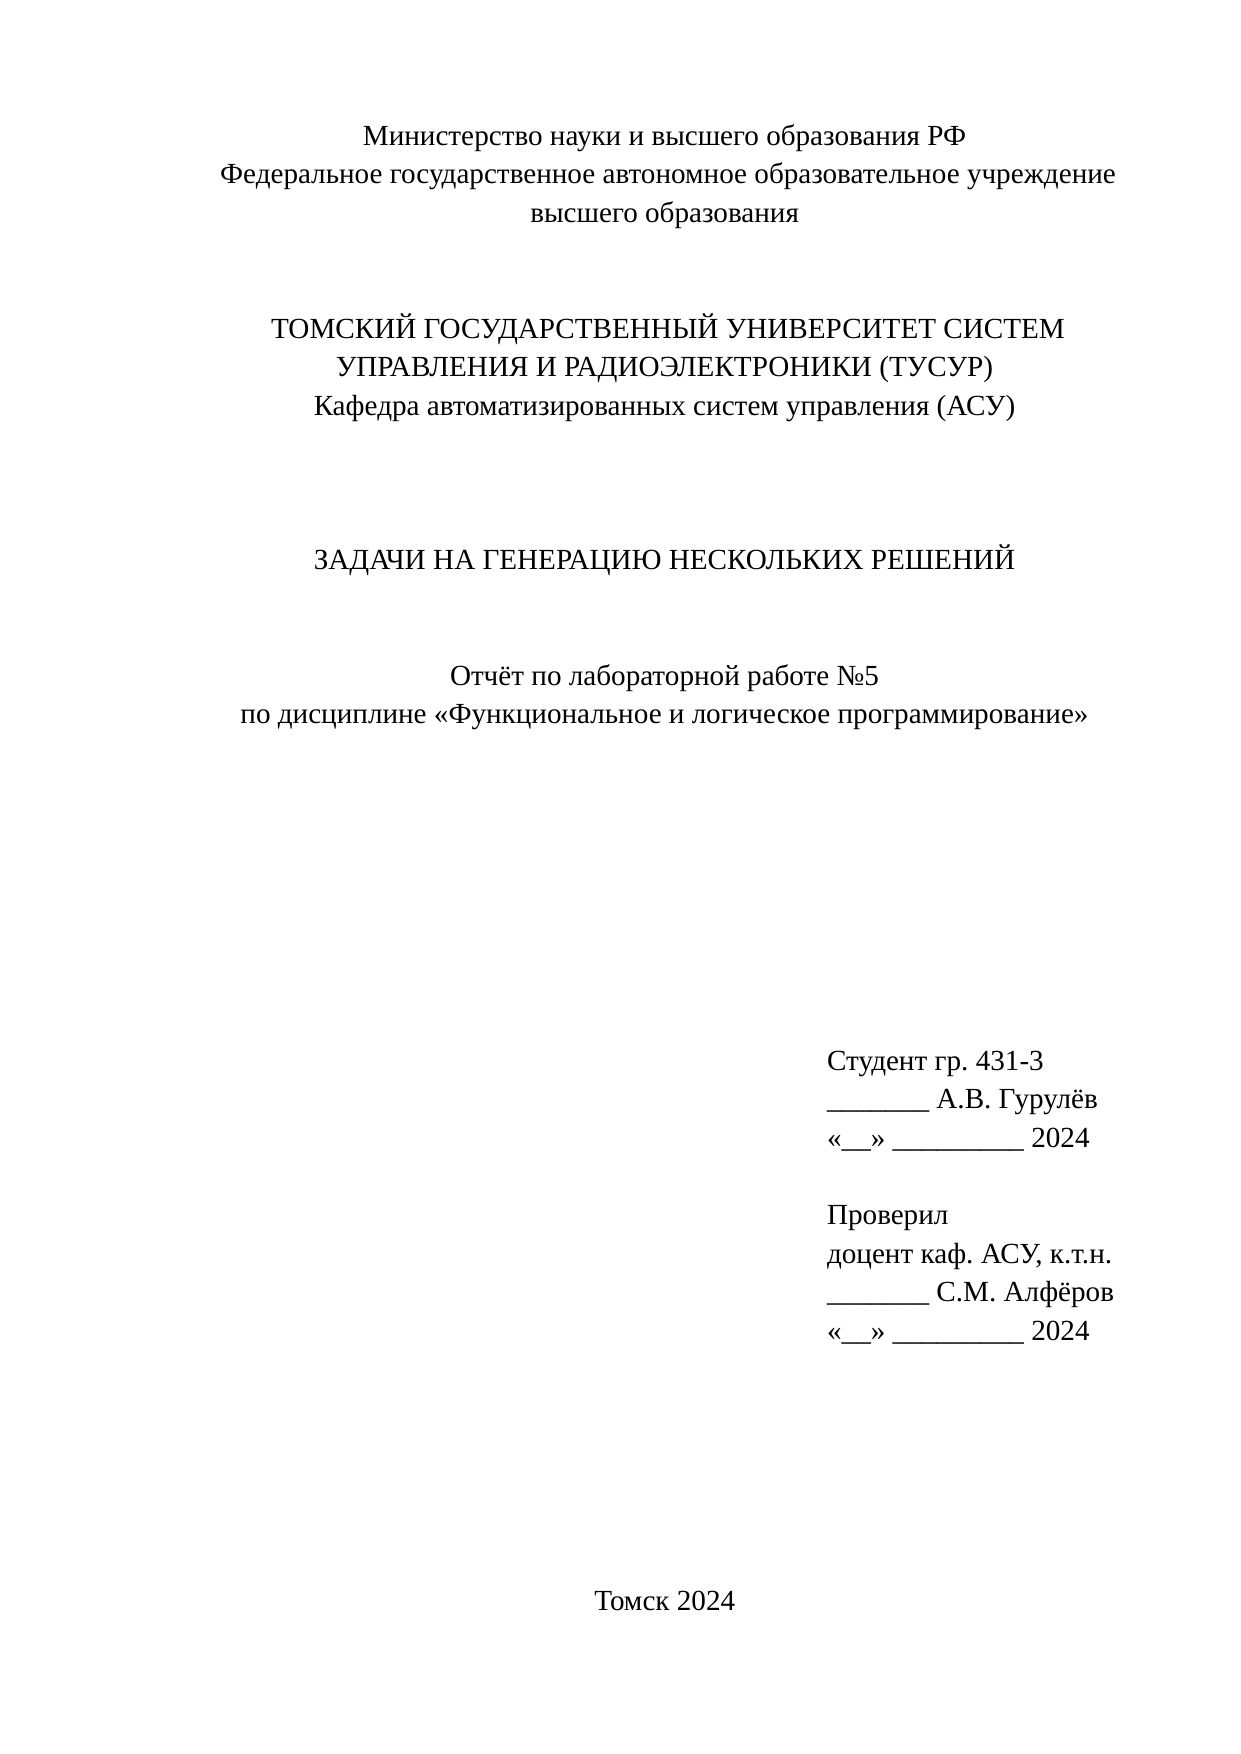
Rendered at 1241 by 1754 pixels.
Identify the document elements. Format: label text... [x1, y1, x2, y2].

text _______ С.М. Алфёров [827, 1274, 1152, 1308]
text Проверил [827, 1197, 1152, 1231]
text ТОМСКИЙ ГОСУДАРСТВЕННЫЙ УНИВЕРСИТЕТ СИСТЕМ УПРАВЛЕНИЯ И РАДИОЭЛЕКТРОНИКИ (ТУСУР) [177, 311, 1152, 383]
text «__» _________ 2024 [827, 1120, 1152, 1154]
text Отчёт по лабораторной работе №5 по дисциплине «Функциональное и логическое программирование» [177, 658, 1152, 730]
text Томск 2024 [177, 1583, 1152, 1616]
text _______ А.В. Гурулёв [827, 1082, 1152, 1115]
text Федеральное государственное автономное образовательное учреждение высшего образования [177, 157, 1152, 229]
text Кафедра автоматизированных систем управления (АСУ) [177, 388, 1152, 421]
text Министерство науки и высшего образования РФ [177, 118, 1152, 152]
text ЗАДАЧИ НА ГЕНЕРАЦИЮ НЕСКОЛЬКИХ РЕШЕНИЙ [177, 542, 1152, 576]
text доцент каф. АСУ, к.т.н. [827, 1236, 1152, 1269]
text Студент гр. 431-3 [827, 1043, 1152, 1077]
text «__» _________ 2024 [827, 1313, 1152, 1346]
